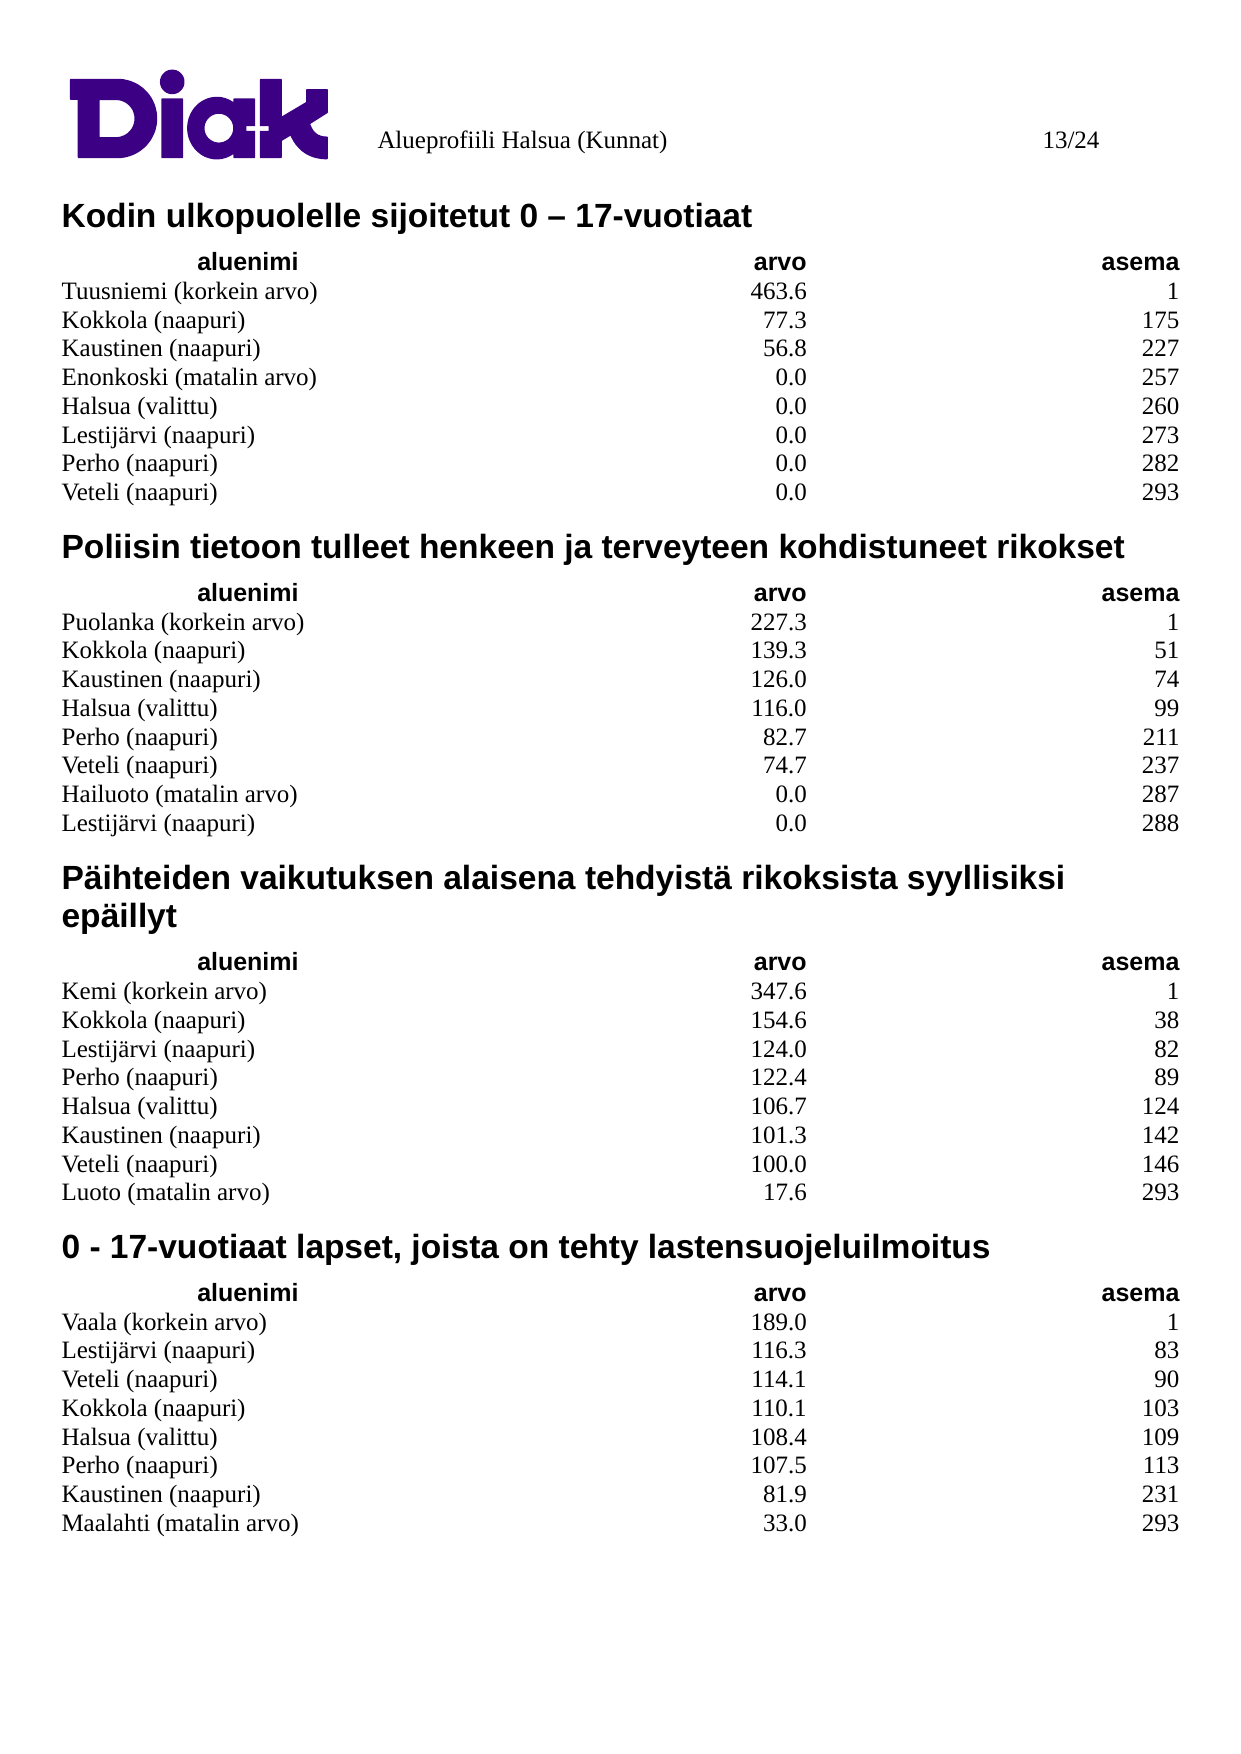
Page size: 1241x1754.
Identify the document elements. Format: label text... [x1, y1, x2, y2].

table_cell 175 [806, 305, 1179, 333]
table_cell 1 [806, 976, 1179, 1005]
table_cell Kaustinen (naapuri) [61, 1479, 434, 1508]
table_cell Veteli (naapuri) [61, 477, 434, 506]
table_cell Tuusniemi (korkein arvo) [61, 276, 434, 305]
subtitle Päihteiden vaikutuksen alaisena tehdyistä rikoksista syyllisiksi epäillyt [61, 858, 1179, 935]
table_cell 288 [806, 808, 1179, 837]
table_cell 124.0 [434, 1034, 806, 1062]
table_cell 0.0 [434, 477, 806, 506]
table_header asema [806, 578, 1179, 607]
table_cell 146 [806, 1149, 1179, 1177]
table_cell Kokkola (naapuri) [61, 1005, 434, 1034]
table_cell 347.6 [434, 976, 806, 1005]
table_cell 113 [806, 1451, 1179, 1479]
table_header arvo [434, 948, 806, 976]
table_cell Veteli (naapuri) [61, 1149, 434, 1177]
table_header arvo [434, 1278, 806, 1307]
table_cell 116.0 [434, 693, 806, 722]
table_cell 231 [806, 1479, 1179, 1508]
table_cell 74.7 [434, 751, 806, 779]
table_cell 227 [806, 334, 1179, 362]
table_cell Kokkola (naapuri) [61, 305, 434, 333]
table_cell Hailuoto (matalin arvo) [61, 779, 434, 808]
table_cell 99 [806, 693, 1179, 722]
table_header aluenimi [61, 578, 434, 607]
table_cell 293 [806, 1178, 1179, 1206]
table_cell Perho (naapuri) [61, 449, 434, 477]
table_header arvo [434, 247, 806, 276]
table_cell Kaustinen (naapuri) [61, 664, 434, 693]
table_cell Halsua (valittu) [61, 391, 434, 420]
table_cell 81.9 [434, 1479, 806, 1508]
table_header asema [806, 1278, 1179, 1307]
subtitle Poliisin tietoon tulleet henkeen ja terveyteen kohdistuneet rikokset [61, 527, 1179, 566]
table_cell 0.0 [434, 779, 806, 808]
table_cell 260 [806, 391, 1179, 420]
table_cell 83 [806, 1336, 1179, 1364]
table_cell 0.0 [434, 808, 806, 837]
table_cell Maalahti (matalin arvo) [61, 1508, 434, 1537]
table_cell 142 [806, 1120, 1179, 1149]
table_cell 17.6 [434, 1178, 806, 1206]
table_header asema [806, 247, 1179, 276]
table_cell Perho (naapuri) [61, 1451, 434, 1479]
table_header arvo [434, 578, 806, 607]
table_cell 82 [806, 1034, 1179, 1062]
table_cell Veteli (naapuri) [61, 751, 434, 779]
table_cell Lestijärvi (naapuri) [61, 808, 434, 837]
table_cell 0.0 [434, 391, 806, 420]
table_cell 237 [806, 751, 1179, 779]
table_cell 110.1 [434, 1393, 806, 1422]
table_cell 107.5 [434, 1451, 806, 1479]
table_cell 1 [806, 607, 1179, 636]
table_cell Kaustinen (naapuri) [61, 1120, 434, 1149]
table_cell 189.0 [434, 1307, 806, 1336]
table_cell Halsua (valittu) [61, 1422, 434, 1451]
table_cell Perho (naapuri) [61, 1063, 434, 1091]
table_cell 463.6 [434, 276, 806, 305]
subtitle 0 - 17-vuotiaat lapset, joista on tehty lastensuojeluilmoitus [61, 1227, 1179, 1266]
table_cell Kokkola (naapuri) [61, 1393, 434, 1422]
table_cell 293 [806, 1508, 1179, 1537]
table_cell Kaustinen (naapuri) [61, 334, 434, 362]
table_cell 0.0 [434, 420, 806, 448]
table_cell Veteli (naapuri) [61, 1364, 434, 1393]
table_cell Perho (naapuri) [61, 722, 434, 751]
table_cell Lestijärvi (naapuri) [61, 1336, 434, 1364]
table_header aluenimi [61, 247, 434, 276]
table_cell Kemi (korkein arvo) [61, 976, 434, 1005]
table_cell 114.1 [434, 1364, 806, 1393]
table_cell 101.3 [434, 1120, 806, 1149]
table_cell 74 [806, 664, 1179, 693]
table_cell 139.3 [434, 636, 806, 664]
table_cell 106.7 [434, 1091, 806, 1120]
table_cell Lestijärvi (naapuri) [61, 420, 434, 448]
subtitle Kodin ulkopuolelle sijoitetut 0 – 17-vuotiaat [61, 196, 1179, 235]
table_cell Luoto (matalin arvo) [61, 1178, 434, 1206]
table_cell Lestijärvi (naapuri) [61, 1034, 434, 1062]
table_cell 0.0 [434, 362, 806, 391]
table_header asema [806, 948, 1179, 976]
table_cell 82.7 [434, 722, 806, 751]
table_cell 273 [806, 420, 1179, 448]
table_cell 122.4 [434, 1063, 806, 1091]
table_cell Kokkola (naapuri) [61, 636, 434, 664]
table_cell Enonkoski (matalin arvo) [61, 362, 434, 391]
table_cell 38 [806, 1005, 1179, 1034]
table_cell 77.3 [434, 305, 806, 333]
table_header aluenimi [61, 1278, 434, 1307]
table_header aluenimi [61, 948, 434, 976]
table_cell 109 [806, 1422, 1179, 1451]
table_cell 1 [806, 1307, 1179, 1336]
table_cell 100.0 [434, 1149, 806, 1177]
table_cell 1 [806, 276, 1179, 305]
table_cell 51 [806, 636, 1179, 664]
table_cell 287 [806, 779, 1179, 808]
table_cell 124 [806, 1091, 1179, 1120]
table_cell 126.0 [434, 664, 806, 693]
table_cell 293 [806, 477, 1179, 506]
table_cell 0.0 [434, 449, 806, 477]
table_cell 282 [806, 449, 1179, 477]
table_cell Puolanka (korkein arvo) [61, 607, 434, 636]
table_cell 89 [806, 1063, 1179, 1091]
table_cell 108.4 [434, 1422, 806, 1451]
table_cell 90 [806, 1364, 1179, 1393]
table_cell 56.8 [434, 334, 806, 362]
table_cell Halsua (valittu) [61, 693, 434, 722]
table_cell Halsua (valittu) [61, 1091, 434, 1120]
table_cell 257 [806, 362, 1179, 391]
table_cell 116.3 [434, 1336, 806, 1364]
table_cell 33.0 [434, 1508, 806, 1537]
table_cell 227.3 [434, 607, 806, 636]
table_cell 211 [806, 722, 1179, 751]
table_cell 154.6 [434, 1005, 806, 1034]
table_cell Vaala (korkein arvo) [61, 1307, 434, 1336]
table_cell 103 [806, 1393, 1179, 1422]
